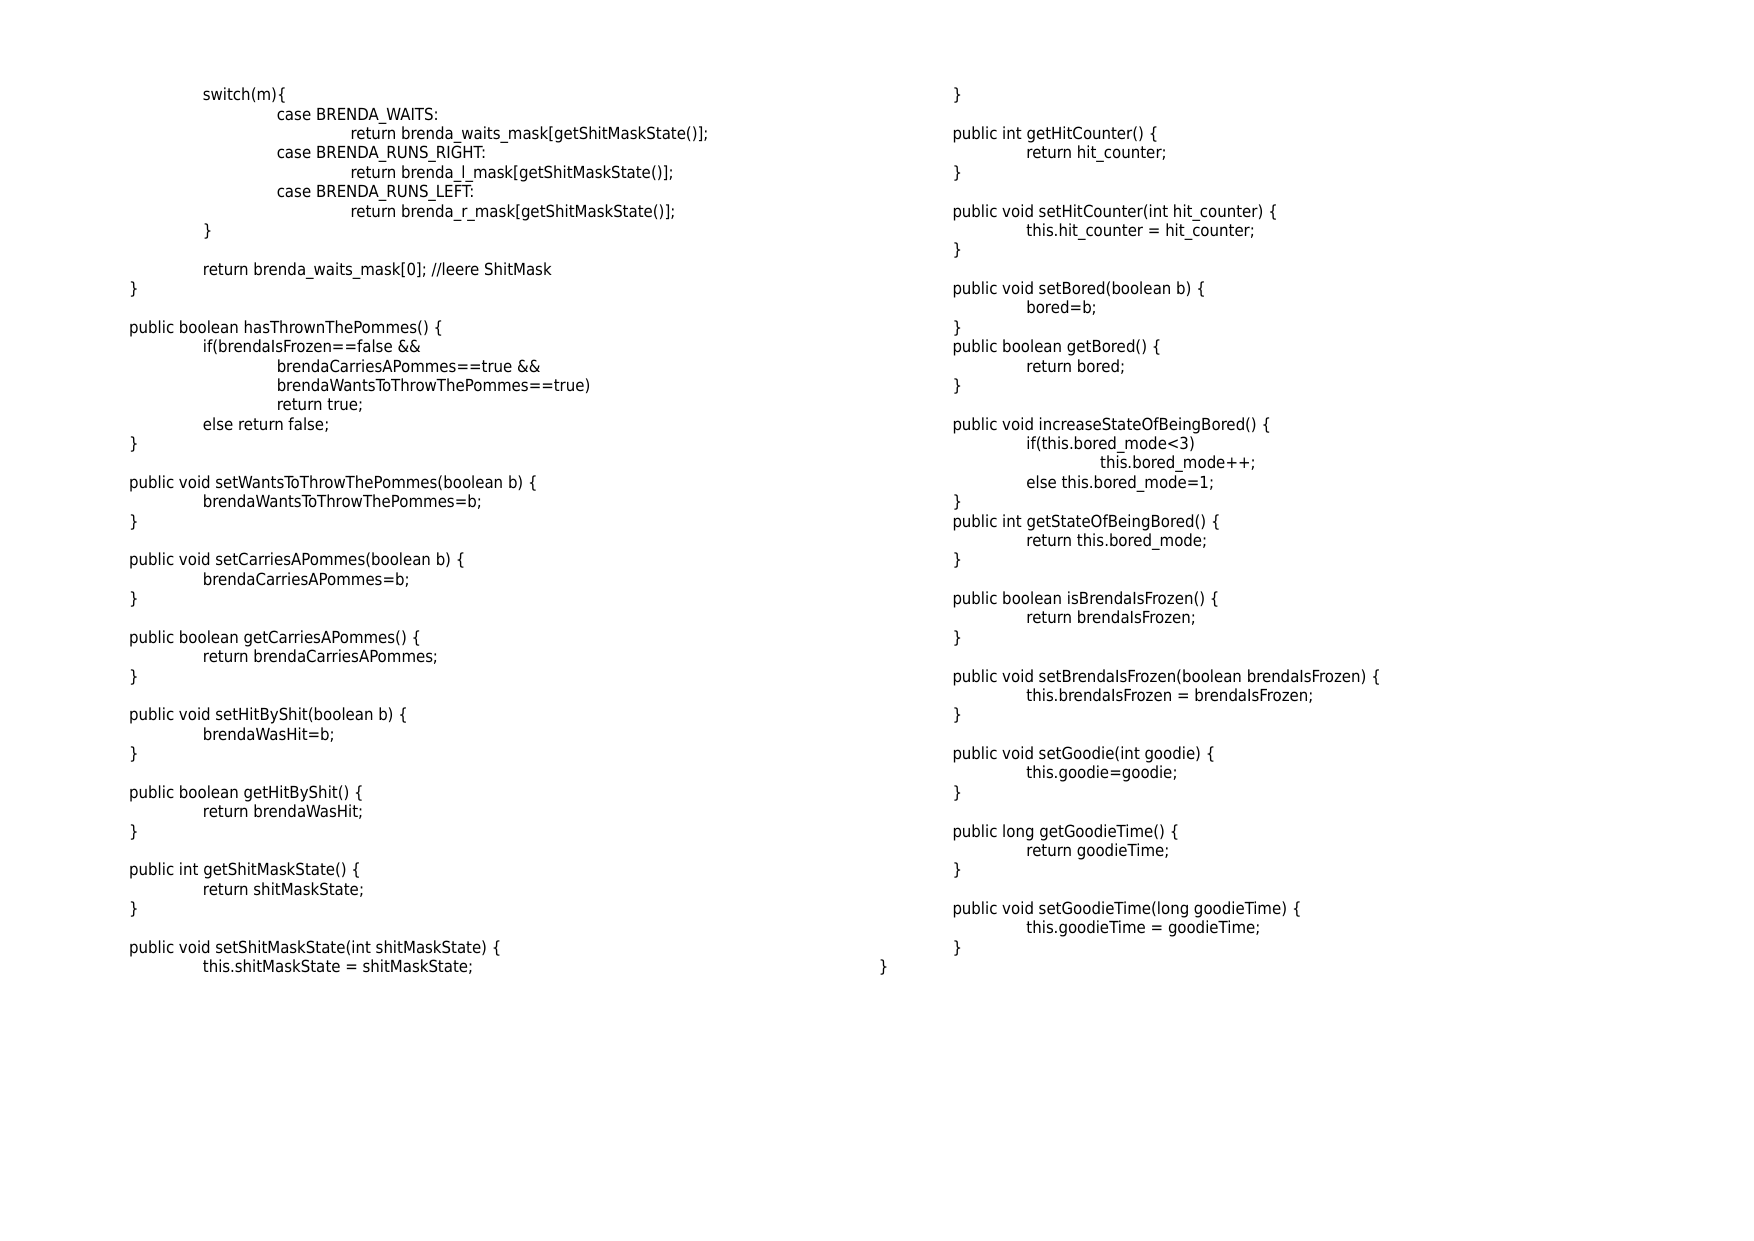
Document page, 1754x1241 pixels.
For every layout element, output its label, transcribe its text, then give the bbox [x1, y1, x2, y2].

text case BRENDA_RUNS_RIGHT: [55, 143, 878, 163]
text this.bored_mode++; [878, 453, 1685, 473]
text } [878, 783, 1685, 802]
text return brenda_waits_mask[getShitMaskState()]; [55, 124, 878, 143]
text brendaCarriesAPommes=b; [55, 569, 878, 589]
text case BRENDA_WAITS: [55, 104, 878, 124]
text public void setCarriesAPommes(boolean b) { [55, 550, 878, 569]
text public int getHitCounter() { [878, 124, 1685, 143]
text } [878, 163, 1685, 182]
text public void setBored(boolean b) { [878, 279, 1685, 298]
text } [878, 705, 1685, 724]
text public boolean getBored() { [878, 337, 1685, 356]
text } [878, 376, 1685, 395]
text } [878, 938, 1685, 957]
text } [55, 821, 878, 841]
text return shitMaskState; [55, 879, 878, 899]
text else this.bored_mode=1; [878, 473, 1685, 492]
text this.hit_counter = hit_counter; [878, 221, 1685, 240]
text else return false; [55, 414, 878, 434]
text } [878, 240, 1685, 259]
text return this.bored_mode; [878, 531, 1685, 550]
text brendaCarriesAPommes==true && [55, 356, 878, 376]
text return goodieTime; [878, 841, 1685, 860]
text public void setWantsToThrowThePommes(boolean b) { [55, 473, 878, 492]
text } [55, 899, 878, 918]
text } [878, 318, 1685, 337]
text public void setHitCounter(int hit_counter) { [878, 201, 1685, 221]
text public void setBrendaIsFrozen(boolean brendaIsFrozen) { [878, 666, 1685, 686]
text this.brendaIsFrozen = brendaIsFrozen; [878, 686, 1685, 705]
text this.goodieTime = goodieTime; [878, 918, 1685, 938]
text } [55, 511, 878, 531]
text return brendaIsFrozen; [878, 608, 1685, 628]
text public void increaseStateOfBeingBored() { [878, 414, 1685, 434]
text } [55, 589, 878, 608]
text } [55, 744, 878, 763]
text return brendaWasHit; [55, 802, 878, 821]
text public void setHitByShit(boolean b) { [55, 705, 878, 724]
text brendaWantsToThrowThePommes=b; [55, 492, 878, 511]
text public boolean getHitByShit() { [55, 783, 878, 802]
text } [878, 85, 1685, 104]
text public void setGoodieTime(long goodieTime) { [878, 899, 1685, 918]
text this.goodie=goodie; [878, 763, 1685, 783]
text public long getGoodieTime() { [878, 821, 1685, 841]
text } [878, 550, 1685, 569]
text case BRENDA_RUNS_LEFT: [55, 182, 878, 201]
text public boolean isBrendaIsFrozen() { [878, 589, 1685, 608]
text public void setGoodie(int goodie) { [878, 744, 1685, 763]
text } [878, 957, 1685, 976]
text brendaWasHit=b; [55, 724, 878, 744]
text if(this.bored_mode<3) [878, 434, 1685, 453]
text public int getStateOfBeingBored() { [878, 511, 1685, 531]
text } [55, 666, 878, 686]
text } [55, 279, 878, 298]
text return brenda_l_mask[getShitMaskState()]; [55, 163, 878, 182]
text public void setShitMaskState(int shitMaskState) { [55, 938, 878, 957]
text } [878, 628, 1685, 647]
text } [878, 860, 1685, 879]
text if(brendaIsFrozen==false && [55, 337, 878, 356]
text } [878, 492, 1685, 511]
text return brenda_waits_mask[0]; //leere ShitMask [55, 259, 878, 279]
text public boolean hasThrownThePommes() { [55, 318, 878, 337]
text public boolean getCarriesAPommes() { [55, 628, 878, 647]
text return brenda_r_mask[getShitMaskState()]; [55, 201, 878, 221]
text public int getShitMaskState() { [55, 860, 878, 879]
text } [55, 434, 878, 453]
text } [55, 221, 878, 240]
text return bored; [878, 356, 1685, 376]
text switch(m){ [55, 85, 878, 104]
text this.shitMaskState = shitMaskState; [55, 957, 878, 976]
text return hit_counter; [878, 143, 1685, 163]
text brendaWantsToThrowThePommes==true) [55, 376, 878, 395]
text return true; [55, 395, 878, 414]
text bored=b; [878, 298, 1685, 318]
text return brendaCarriesAPommes; [55, 647, 878, 666]
